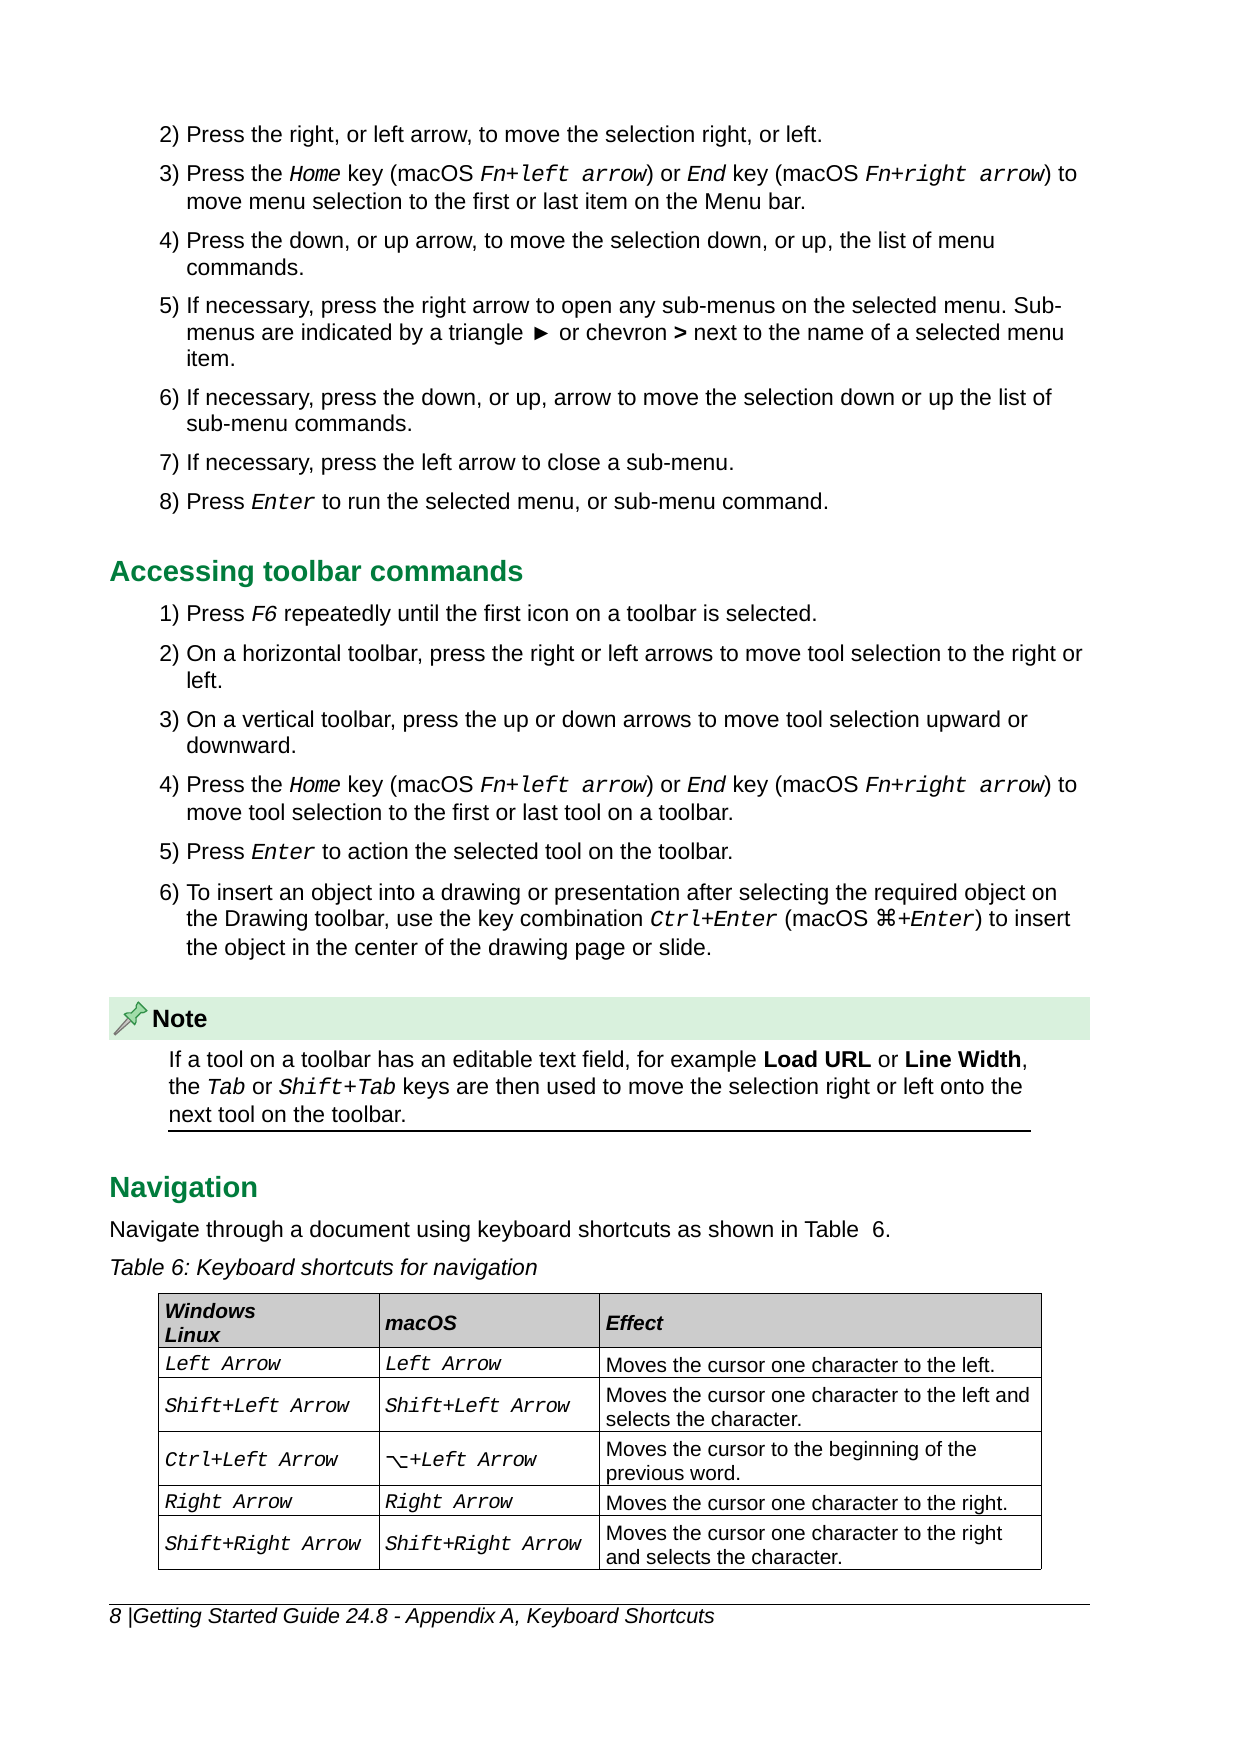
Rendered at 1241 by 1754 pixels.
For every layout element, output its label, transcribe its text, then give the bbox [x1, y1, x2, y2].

list If necessary, press the left arrow to close a sub-menu. [186, 449, 1090, 475]
table_cell ⌥+Left Arrow [380, 1432, 599, 1485]
text Table 6: Keyboard shortcuts for navigation [109, 1254, 1090, 1281]
list Press the Home key (macOS Fn+left arrow) or End key (macOS Fn+right arrow) to move menu selection to the first or last item on the Menu bar. [186, 160, 1090, 214]
table_cell Moves the cursor one character to the left. [600, 1348, 1041, 1377]
table_cell Moves the cursor one character to the right and selects the character. [600, 1516, 1041, 1569]
table_cell Shift+Right Arrow [380, 1516, 599, 1569]
list Press the right, or left arrow, to move the selection right, or left. [186, 121, 1090, 147]
list On a horizontal toolbar, press the right or left arrows to move tool selection to the right or left. [186, 640, 1090, 693]
table_cell Right Arrow [159, 1486, 379, 1515]
list Navigate through a document using keyboard shortcuts as shown in Table 6. [109, 1216, 1090, 1242]
table_cell Shift+Left Arrow [159, 1378, 379, 1431]
list If necessary, press the right arrow to open any sub-menus on the selected menu. Sub-menus are indicated by a triangle ► or chevron > next to the name of a selected menu item. [186, 292, 1090, 371]
table_cell Shift+Right Arrow [159, 1516, 379, 1569]
list On a vertical toolbar, press the up or down arrows to move tool selection upward or downward. [186, 706, 1090, 758]
subtitle Navigation [109, 1169, 1090, 1203]
table_cell Moves the cursor to the beginning of the previous word. [600, 1432, 1041, 1485]
list To insert an object into a drawing or presentation after selecting the required object on the Drawing toolbar, use the key combination Ctrl+Enter (macOS ⌘+Enter) to insert the object in the center of the drawing page or slide. [186, 879, 1090, 960]
table_cell Left Arrow [159, 1348, 379, 1377]
list Press the Home key (macOS Fn+left arrow) or End key (macOS Fn+right arrow) to move tool selection to the first or last tool on a toolbar. [186, 771, 1090, 825]
text If a tool on a toolbar has an editable text field, for example Load URL or Line Width, the Tab or Shift+Tab keys are then used to move the selection right or left onto the next tool on the toolbar. [168, 1046, 1031, 1130]
table_header macOS [380, 1294, 599, 1347]
list If necessary, press the down, or up, arrow to move the selection down or up the list of sub-menu commands. [186, 384, 1090, 437]
table_cell Shift+Left Arrow [380, 1378, 599, 1431]
subtitle Note [109, 997, 1090, 1040]
list Press Enter to run the selected menu, or sub-menu command. [186, 488, 1090, 516]
subtitle Accessing toolbar commands [109, 553, 1090, 587]
list Press F6 repeatedly until the first icon on a toolbar is selected. [186, 599, 1090, 628]
list Press the down, or up arrow, to move the selection down, or up, the list of menu commands. [186, 227, 1090, 280]
table_cell Moves the cursor one character to the left and selects the character. [600, 1378, 1041, 1431]
table_cell Left Arrow [380, 1348, 599, 1377]
table_cell Right Arrow [380, 1486, 599, 1515]
table_cell Moves the cursor one character to the right. [600, 1486, 1041, 1515]
table_cell Ctrl+Left Arrow [159, 1432, 379, 1485]
list Press Enter to action the selected tool on the toolbar. [186, 838, 1090, 866]
table_header Effect [600, 1294, 1041, 1347]
table_header Windows Linux [159, 1294, 379, 1347]
